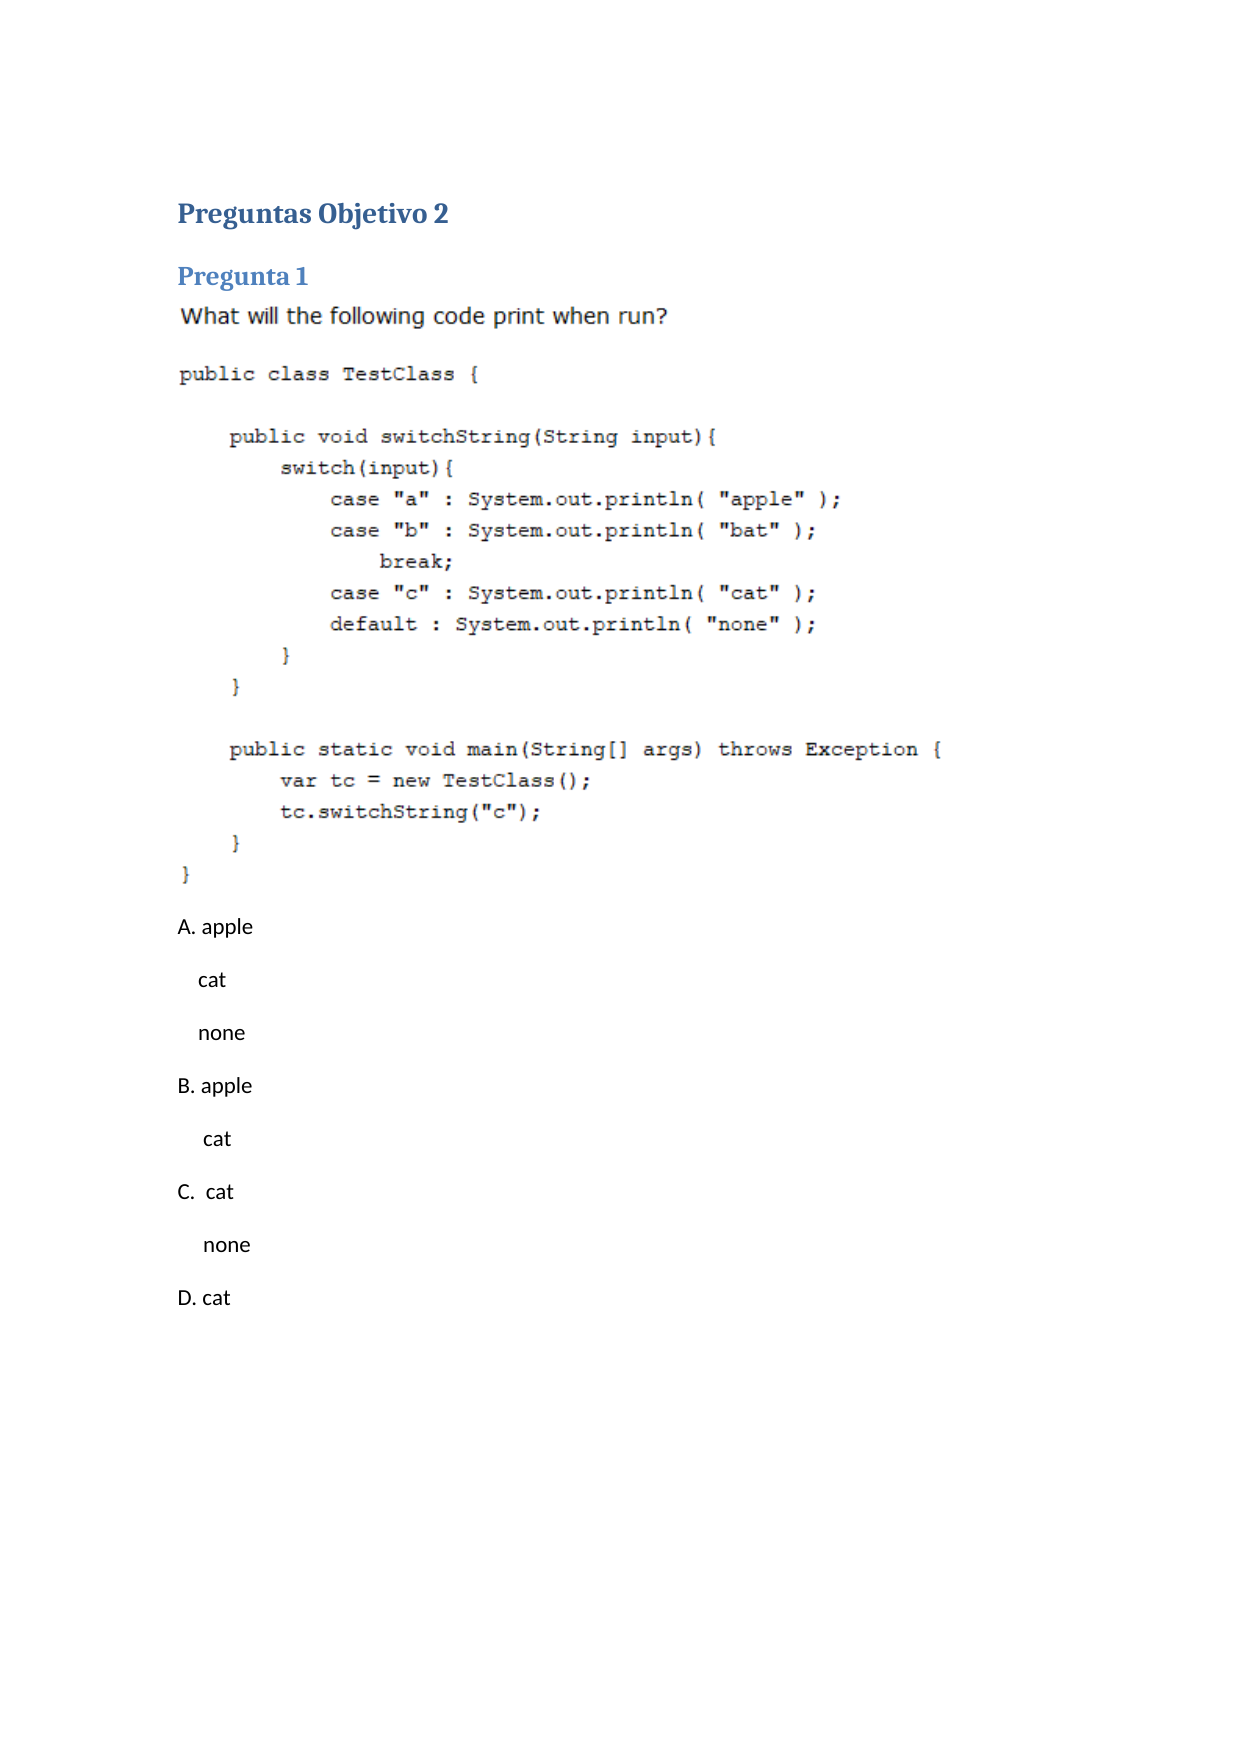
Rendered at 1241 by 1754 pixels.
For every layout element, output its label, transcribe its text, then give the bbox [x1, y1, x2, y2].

text none [177, 1018, 1063, 1046]
text cat [177, 965, 1063, 993]
text C. cat [177, 1177, 1063, 1205]
text cat [177, 1124, 1063, 1152]
text B. apple [177, 1071, 1063, 1099]
text A. apple [177, 912, 1063, 940]
text D. cat [177, 1283, 1063, 1311]
subtitle Preguntas Objetivo 2 [177, 198, 1063, 231]
text none [177, 1230, 1063, 1258]
subtitle Pregunta 1 [177, 261, 1063, 292]
picture [177, 296, 1017, 887]
